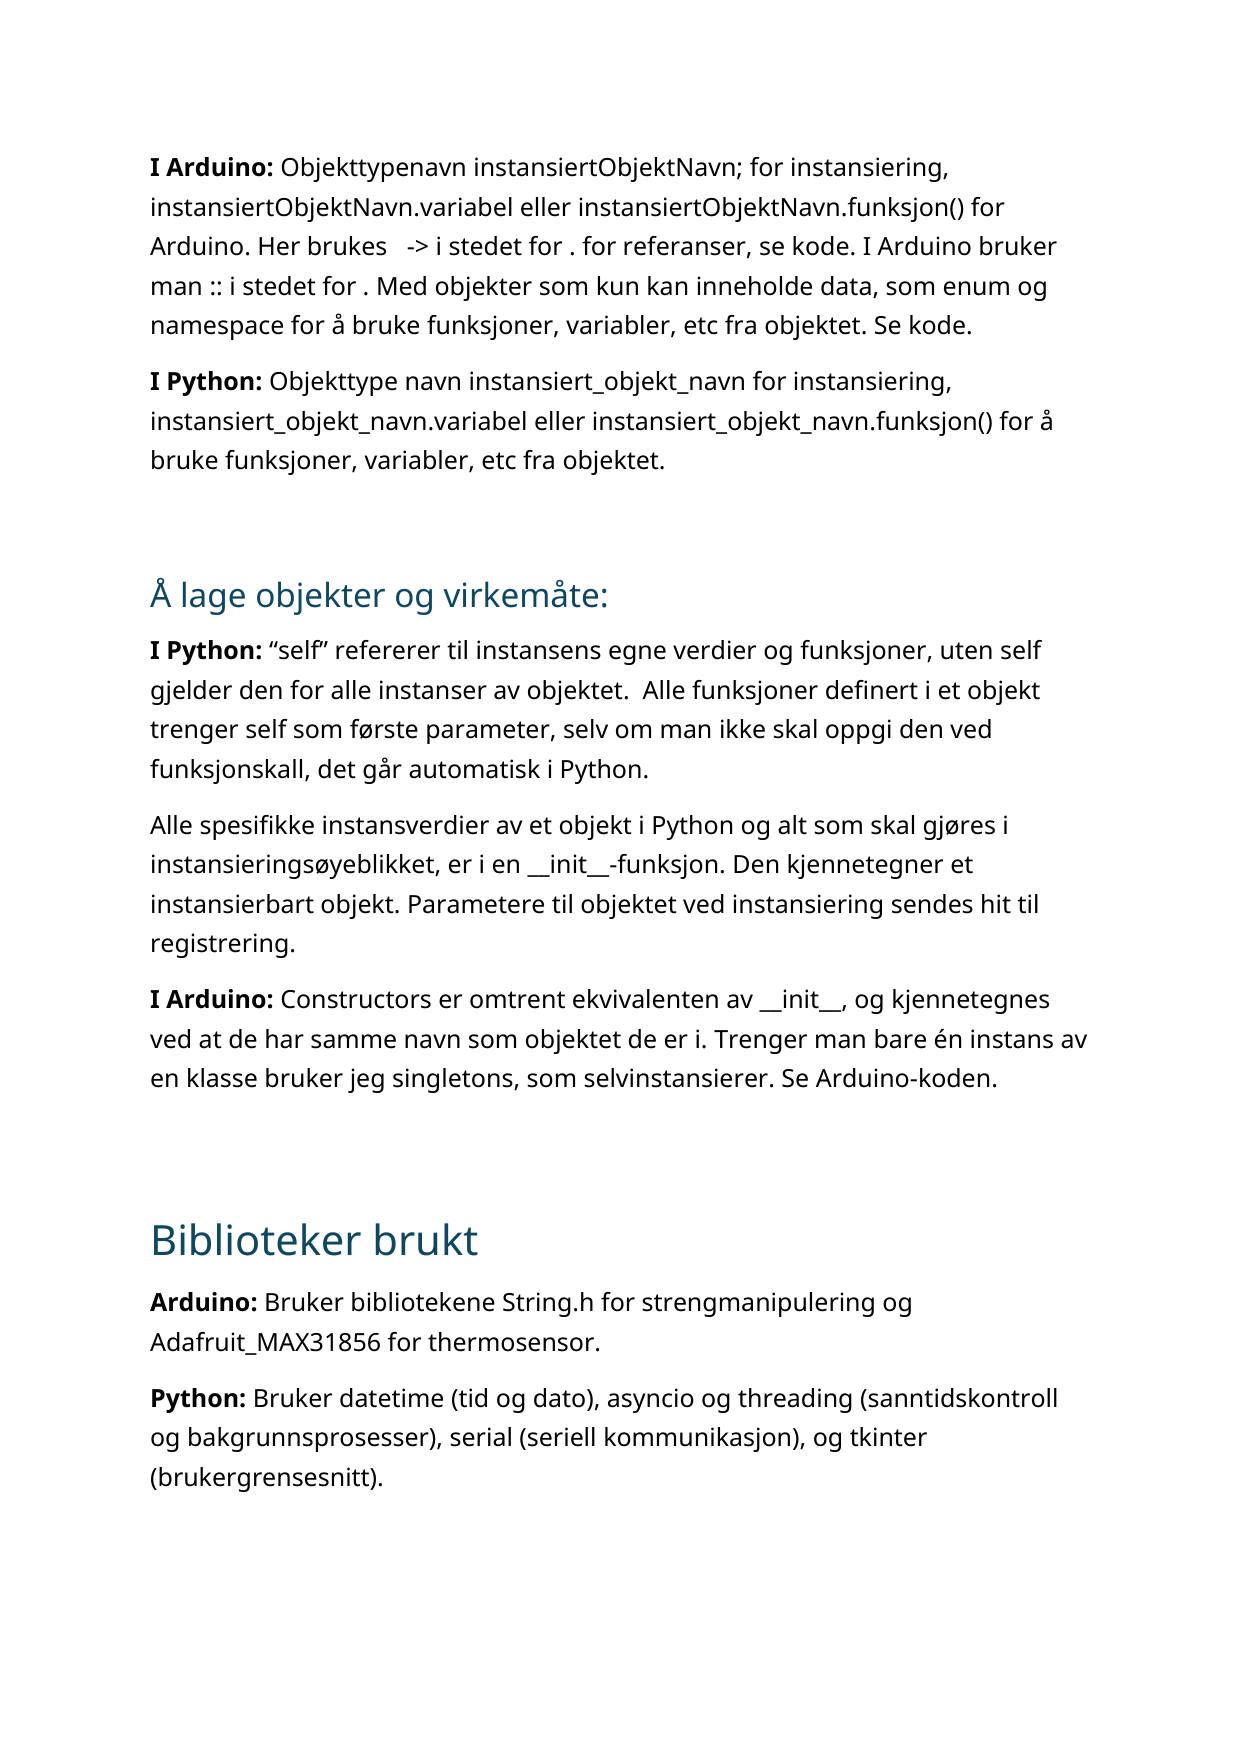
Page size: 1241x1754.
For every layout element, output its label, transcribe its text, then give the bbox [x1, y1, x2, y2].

text I Python: “self” refererer til instansens egne verdier og funksjoner, uten self gjelder den for alle instanser av objektet. Alle funksjoner definert i et objekt trenger self som første parameter, selv om man ikke skal oppgi den ved funksjonskall, det går automatisk i Python. [150, 633, 1090, 785]
text Arduino: Bruker bibliotekene String.h for strengmanipulering og Adafruit_MAX31856 for thermosensor. [150, 1285, 1090, 1358]
text I Python: Objekttype navn instansiert_objekt_navn for instansiering, instansiert_objekt_navn.variabel eller instansiert_objekt_navn.funksjon() for å bruke funksjoner, variabler, etc fra objektet. [150, 364, 1090, 477]
text Python: Bruker datetime (tid og dato), asyncio og threading (sanntidskontroll og bakgrunnsprosesser), serial (seriell kommunikasjon), og tkinter (brukergrensesnitt). [150, 1381, 1090, 1494]
subtitle Å lage objekter og virkemåte: [150, 572, 1090, 617]
text I Arduino: Objekttypenavn instansiertObjektNavn; for instansiering, instansiertObjektNavn.variabel eller instansiertObjektNavn.funksjon() for Arduino. Her brukes -> i stedet for . for referanser, se kode. I Arduino bruker man :: i stedet for . Med objekter som kun kan inneholde data, som enum og namespace for å bruke funksjoner, variabler, etc fra objektet. Se kode. [150, 150, 1090, 342]
text I Arduino: Constructors er omtrent ekvivalenten av __init__, og kjennetegnes ved at de har samme navn som objektet de er i. Trenger man bare én instans av en klasse bruker jeg singletons, som selvinstansierer. Se Arduino-koden. [150, 982, 1090, 1095]
text Alle spesifikke instansverdier av et objekt i Python og alt som skal gjøres i instansieringsøyeblikket, er i en __init__-funksjon. Den kjennetegner et instansierbart objekt. Parametere til objektet ved instansiering sendes hit til registrering. [150, 807, 1090, 960]
subtitle Biblioteker brukt [150, 1211, 1090, 1268]
